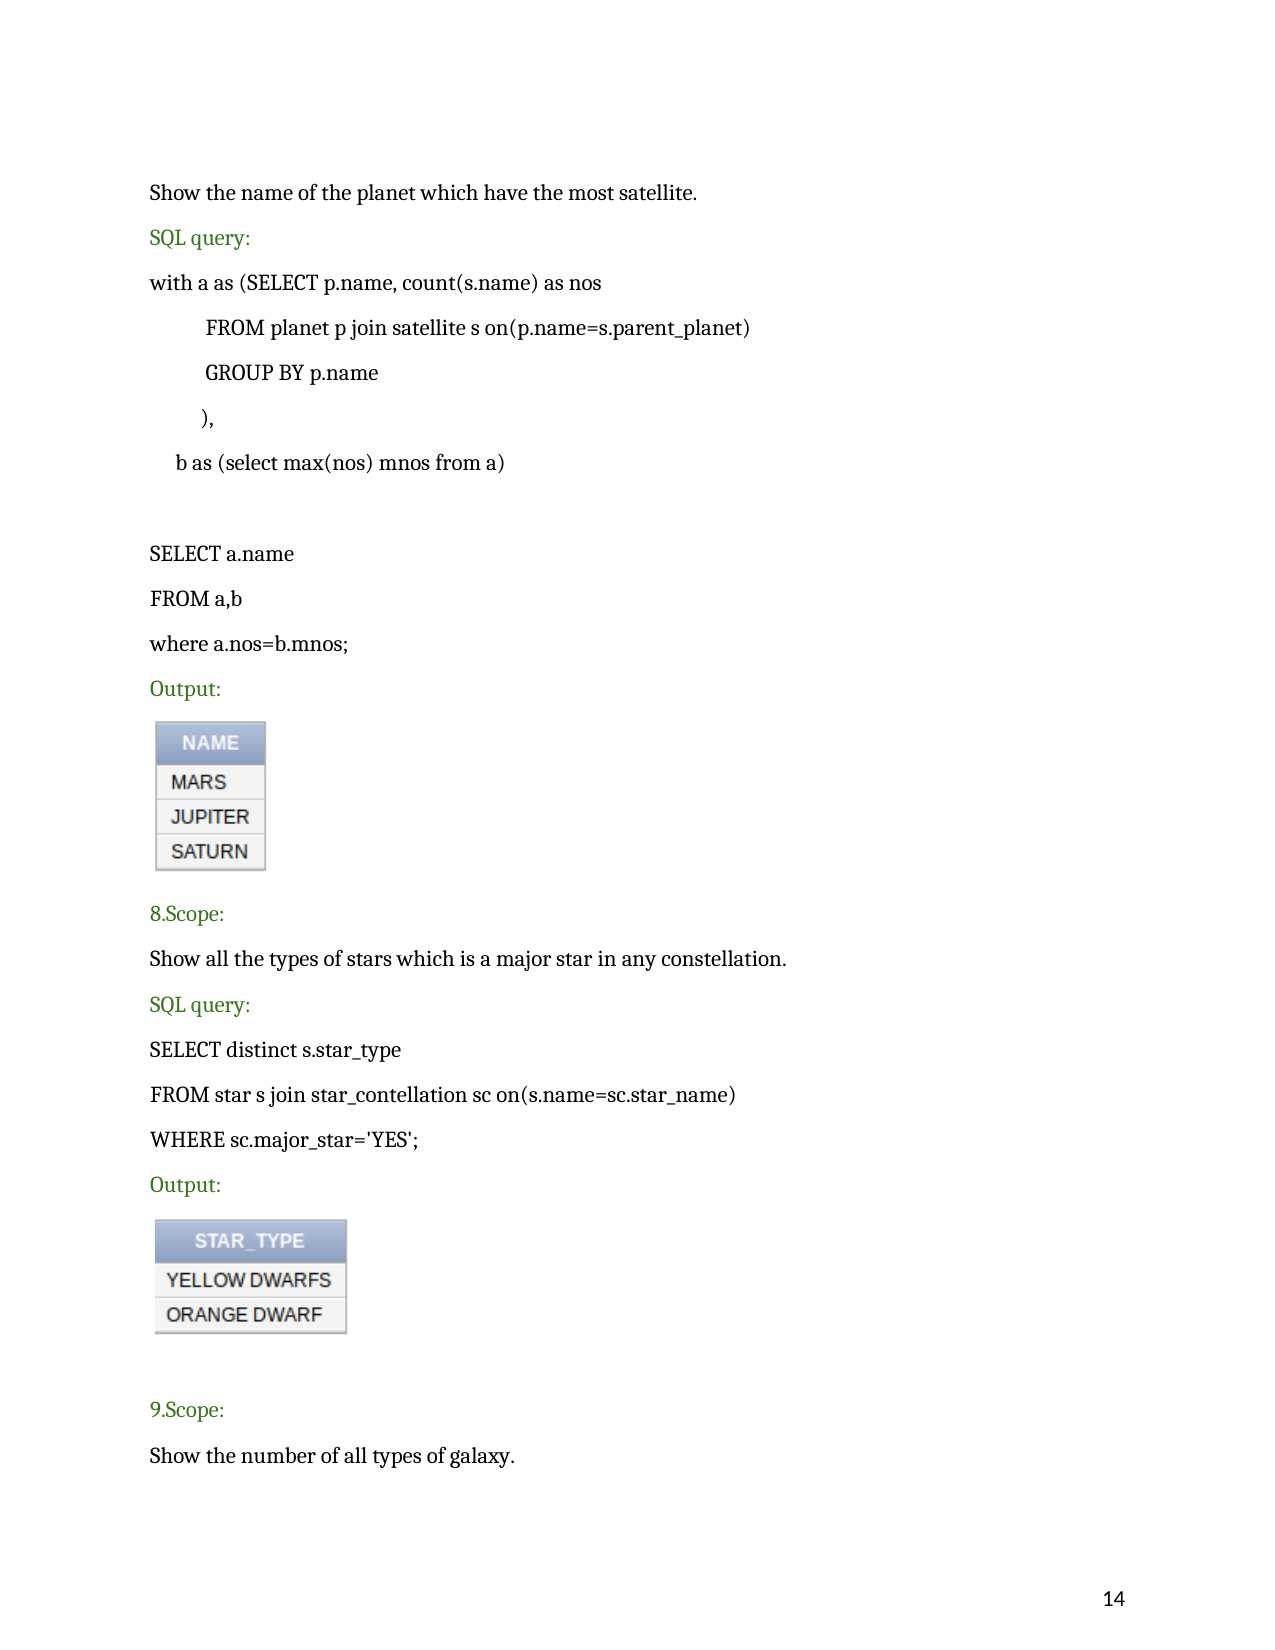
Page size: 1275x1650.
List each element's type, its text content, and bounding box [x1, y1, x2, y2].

text 8.Scope: [150, 901, 1125, 927]
text Show all the types of stars which is a major star in any constellation. [150, 946, 1125, 973]
text WHERE sc.major_star='YES'; [150, 1127, 1125, 1153]
picture [154, 720, 271, 876]
text Output: [150, 1172, 1125, 1198]
text Show the number of all types of galaxy. [150, 1442, 1125, 1469]
text ), [150, 405, 1125, 431]
text FROM a,b [150, 585, 1125, 612]
text Output: [150, 676, 1125, 702]
text b as (select max(nos) mnos from a) [150, 450, 1125, 476]
text where a.nos=b.mnos; [150, 631, 1125, 657]
text SELECT a.name [150, 540, 1125, 567]
text SQL query: [150, 991, 1125, 1018]
text SQL query: [150, 224, 1125, 251]
picture [154, 1215, 352, 1336]
text FROM star s join star_contellation sc on(s.name=sc.star_name) [150, 1082, 1125, 1108]
text SELECT distinct s.star_type [150, 1036, 1125, 1063]
text 9.Scope: [150, 1397, 1125, 1424]
text Show the name of the planet which have the most satellite. [150, 179, 1125, 206]
text GROUP BY p.name [150, 360, 1125, 386]
text FROM planet p join satellite s on(p.name=s.parent_planet) [150, 315, 1125, 341]
text with a as (SELECT p.name, count(s.name) as nos [150, 270, 1125, 296]
